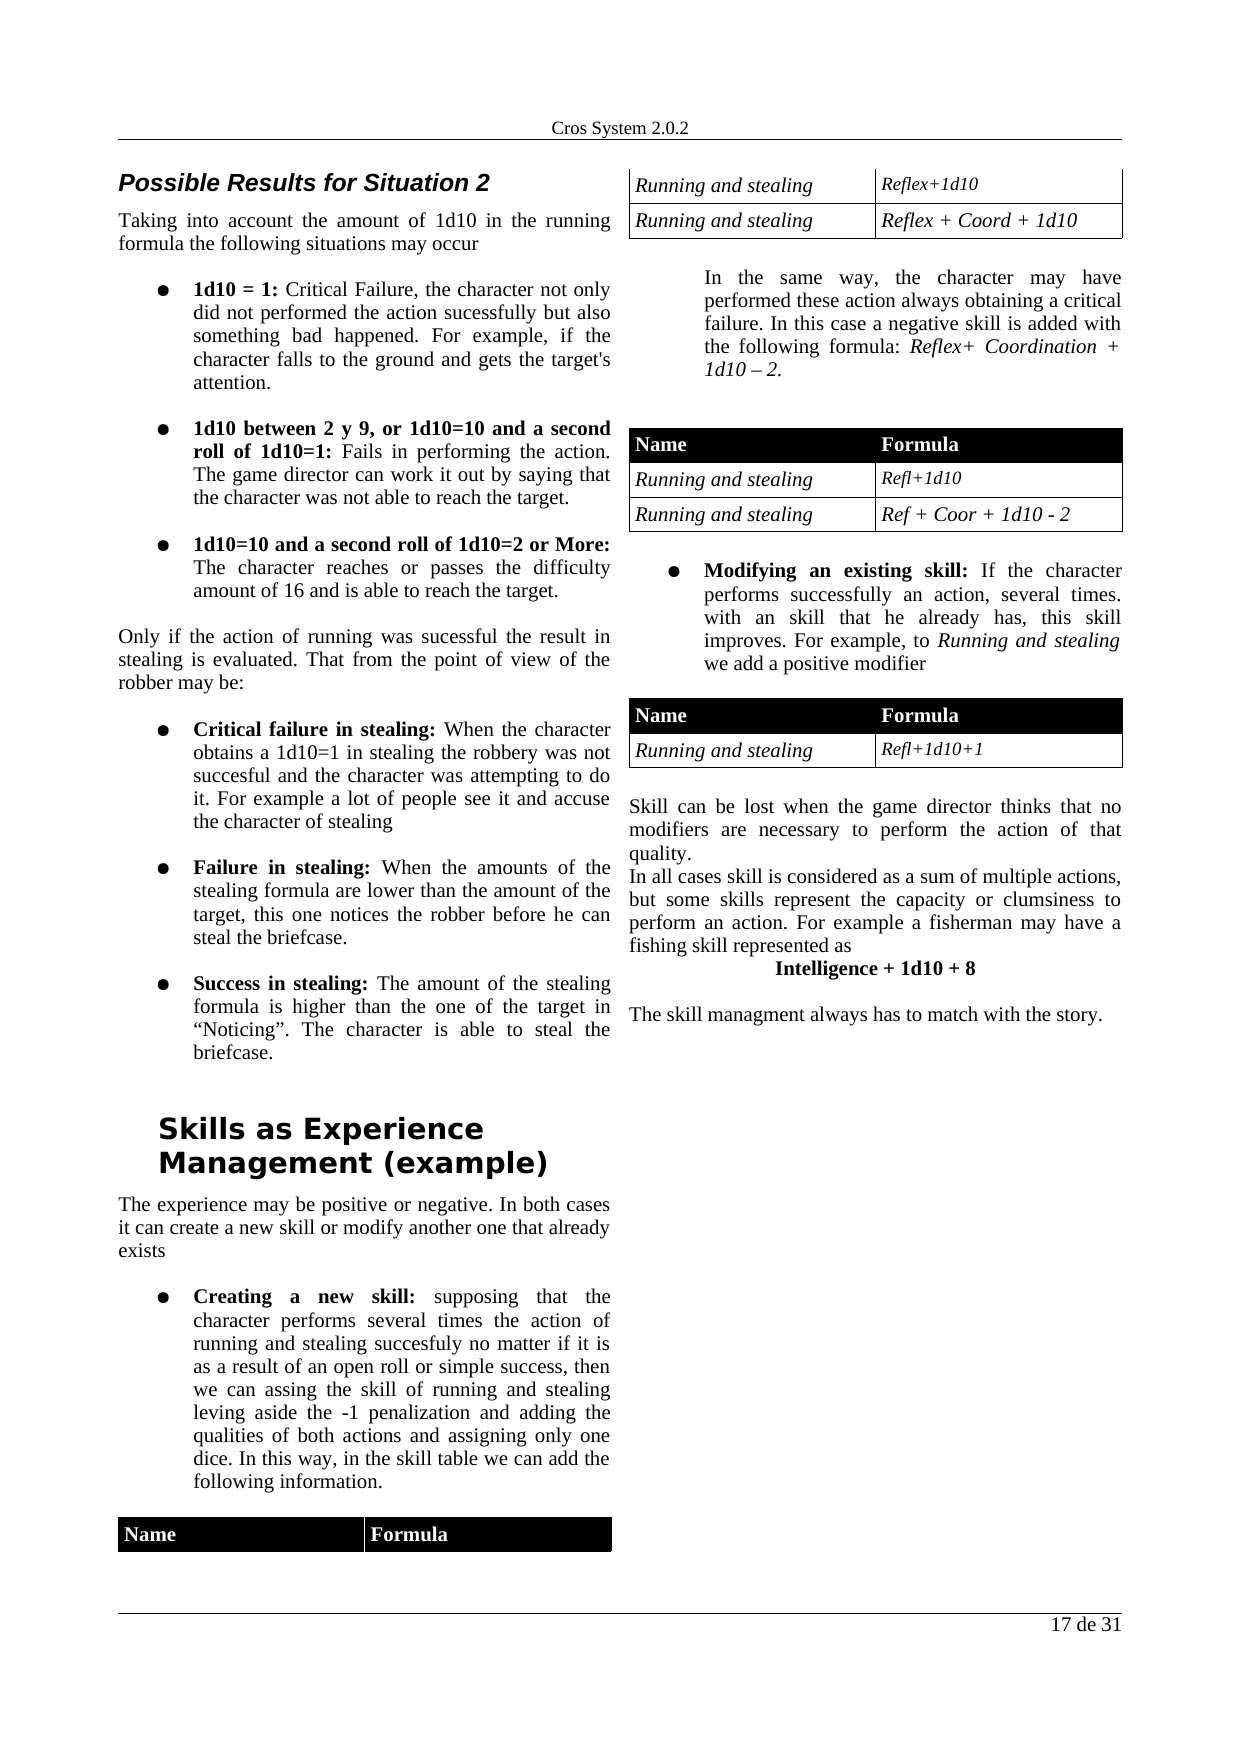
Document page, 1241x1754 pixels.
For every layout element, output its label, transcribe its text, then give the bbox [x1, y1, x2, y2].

subtitle Possible Results for Situation 2 [118, 168, 611, 196]
table_cell Ref + Coor + 1d10 - 2 [876, 498, 1122, 531]
text Intelligence + 1d10 + 8 [629, 957, 1122, 980]
list 1d10=10 and a second roll of 1d10=2 or More: The character reaches or passes the difficulty amount of 16 and is able to reach the target. [156, 532, 611, 602]
table_cell Running and stealing [630, 169, 875, 203]
list 1d10 between 2 y 9, or 1d10=10 and a second roll of 1d10=1: Fails in performing the action. The game director can work it out by saying that the character was not able to reach the target. [156, 417, 611, 509]
list Success in stealing: The amount of the stealing formula is higher than the one of the target in “Noticing”. The character is able to steal the briefcase. [156, 972, 611, 1064]
table_header Formula [366, 1518, 611, 1551]
table_cell Reflex+1d10 [876, 169, 1122, 203]
text In all cases skill is considered as a sum of multiple actions, but some skills represent the capacity or clumsiness to perform an action. For example a fisherman may have a fishing skill represented as [629, 864, 1122, 957]
table_header Name [119, 1518, 364, 1551]
list Creating a new skill: supposing that the character performs several times the action of running and stealing succesfuly no matter if it is as a result of an open roll or simple success, then we can assing the skill of running and stealing leving aside the -1 penalization and adding the qualities of both actions and assigning only one dice. In this way, in the skill table we can add the following information. [156, 1285, 611, 1493]
table_header Name [630, 699, 875, 733]
list Failure in stealing: When the amounts of the stealing formula are lower than the amount of the target, this one notices the robber before he can steal the briefcase. [156, 856, 611, 949]
text Taking into account the amount of 1d10 in the running formula the following situations may occur [118, 209, 611, 255]
subtitle Skills as Experience Management (example) [158, 1112, 611, 1180]
text The experience may be positive or negative. In both cases it can create a new skill or modify another one that already exists [118, 1193, 611, 1262]
list Modifying an existing skill: If the character performs successfully an action, several times. with an skill that he already has, this skill improves. For example, to Running and stealing we add a positive modifier [666, 559, 1122, 675]
table_cell Running and stealing [630, 463, 875, 497]
table_header Name [630, 429, 875, 462]
table_header Formula [876, 699, 1122, 733]
table_cell Refl+1d10 [876, 463, 1122, 497]
list 1d10 = 1: Critical Failure, the character not only did not performed the action sucessfully but also something bad happened. For example, if the character falls to the ground and gets the target's attention. [156, 278, 611, 394]
table_cell Refl+1d10+1 [876, 734, 1122, 767]
table_cell Reflex + Coord + 1d10 [876, 204, 1122, 238]
text Skill can be lost when the game director thinks that no modifiers are necessary to perform the action of that quality. [629, 795, 1122, 864]
text The skill managment always has to match with the story. [629, 1003, 1122, 1026]
text In the same way, the character may have performed these action always obtaining a critical failure. In this case a negative skill is added with the following formula: Reflex+ Coordination + 1d10 – 2. [704, 266, 1122, 381]
table_cell Running and stealing [630, 204, 875, 238]
table_cell Running and stealing [630, 734, 875, 767]
table_header Formula [876, 429, 1122, 462]
text Only if the action of running was sucessful the result in stealing is evaluated. That from the point of view of the robber may be: [118, 625, 611, 694]
table_cell Running and stealing [630, 498, 875, 531]
list Critical failure in stealing: When the character obtains a 1d10=1 in stealing the robbery was not succesful and the character was attempting to do it. For example a lot of people see it and accuse the character of stealing [156, 717, 611, 833]
